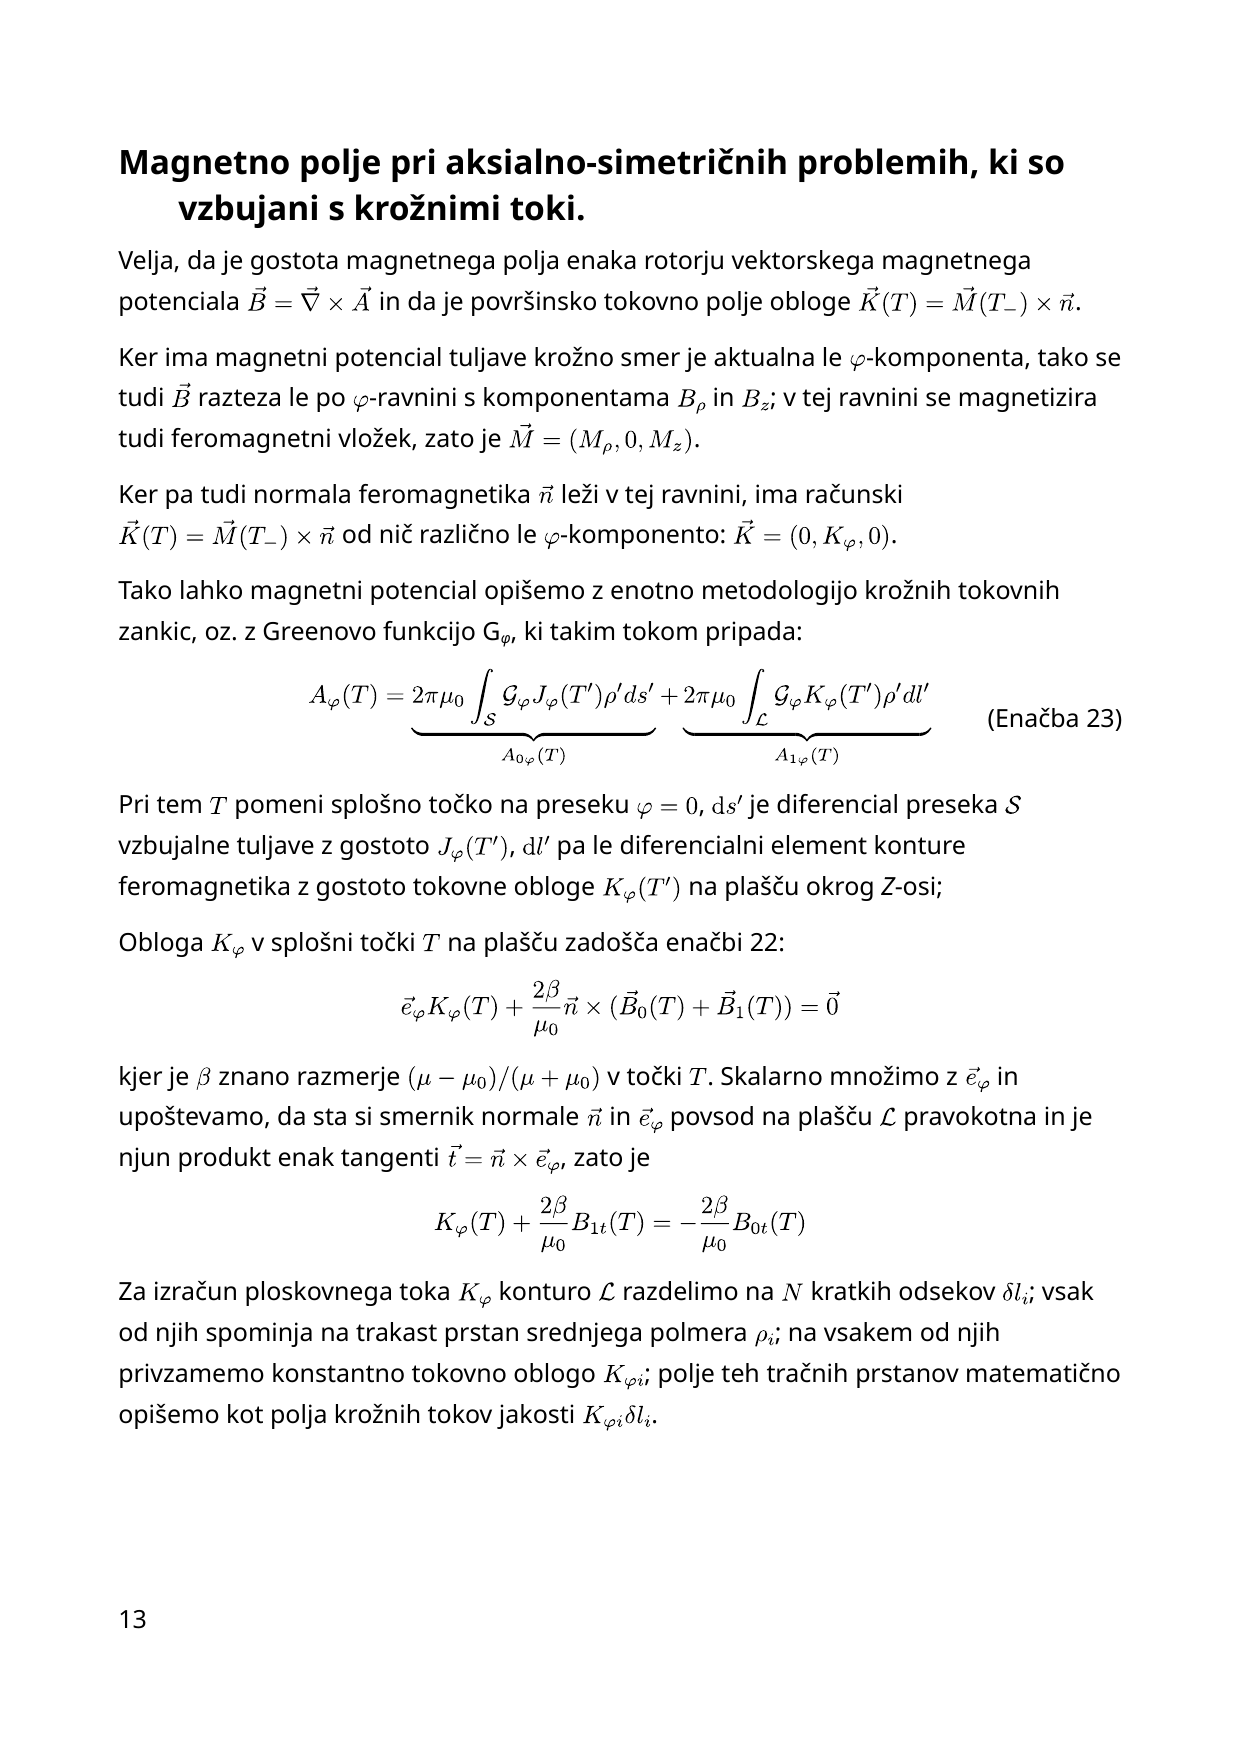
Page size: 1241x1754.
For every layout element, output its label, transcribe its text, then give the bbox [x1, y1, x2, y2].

text kjer je znano razmerje v točki . Skalarno množimo z in upoštevamo, da sta si smernik normale in povsod na plašču pravokotna in je njun produkt enak tangenti , zato je [118, 1058, 1122, 1174]
text Ker pa tudi normala feromagnetika leži v tej ravnini, ima računski od nič različno le -komponento: . [118, 476, 1122, 551]
text Velja, da je gostota magnetnega polja enaka rotorju vektorskega magnetnega potenciala in da je površinsko tokovno polje obloge . [118, 243, 1122, 318]
text Za izračun ploskovnega toka konturo razdelimo na kratkih odsekov ; vsak od njih spominja na trakast prstan srednjega polmera ; na vsakem od njih privzamemo konstantno tokovno oblogo ; polje teh tračnih prstanov matematično opišemo kot polja krožnih tokov jakosti . [118, 1274, 1122, 1431]
text [118, 669, 308, 766]
text Tako lahko magnetni potencial opišemo z enotno metodologijo krožnih tokovnih zankic, oz. z Greenovo funkcijo Gφ, ki takim tokom pripada: [118, 572, 1122, 647]
text Pri tem pomeni splošno točko na preseku , je diferencial preseka vzbujalne tuljave z gostoto , pa le diferencialni element konture feromagnetika z gostoto tokovne obloge na plašču okrog Z-osi; [118, 787, 1122, 903]
text Ker ima magnetni potencial tuljave krožno smer je aktualna le -komponenta, tako se tudi razteza le po -ravnini s komponentama in ; v tej ravnini se magnetizira tudi feromagnetni vložek, zato je . [118, 339, 1122, 455]
text Obloga v splošni točki na plašču zadošča enačbi 22: [118, 924, 1122, 958]
subtitle Magnetno polje pri aksialno-simetričnih problemih, ki so vzbujani s krožnimi toki. [118, 139, 1122, 230]
text (Enačba 23) [932, 669, 1122, 766]
